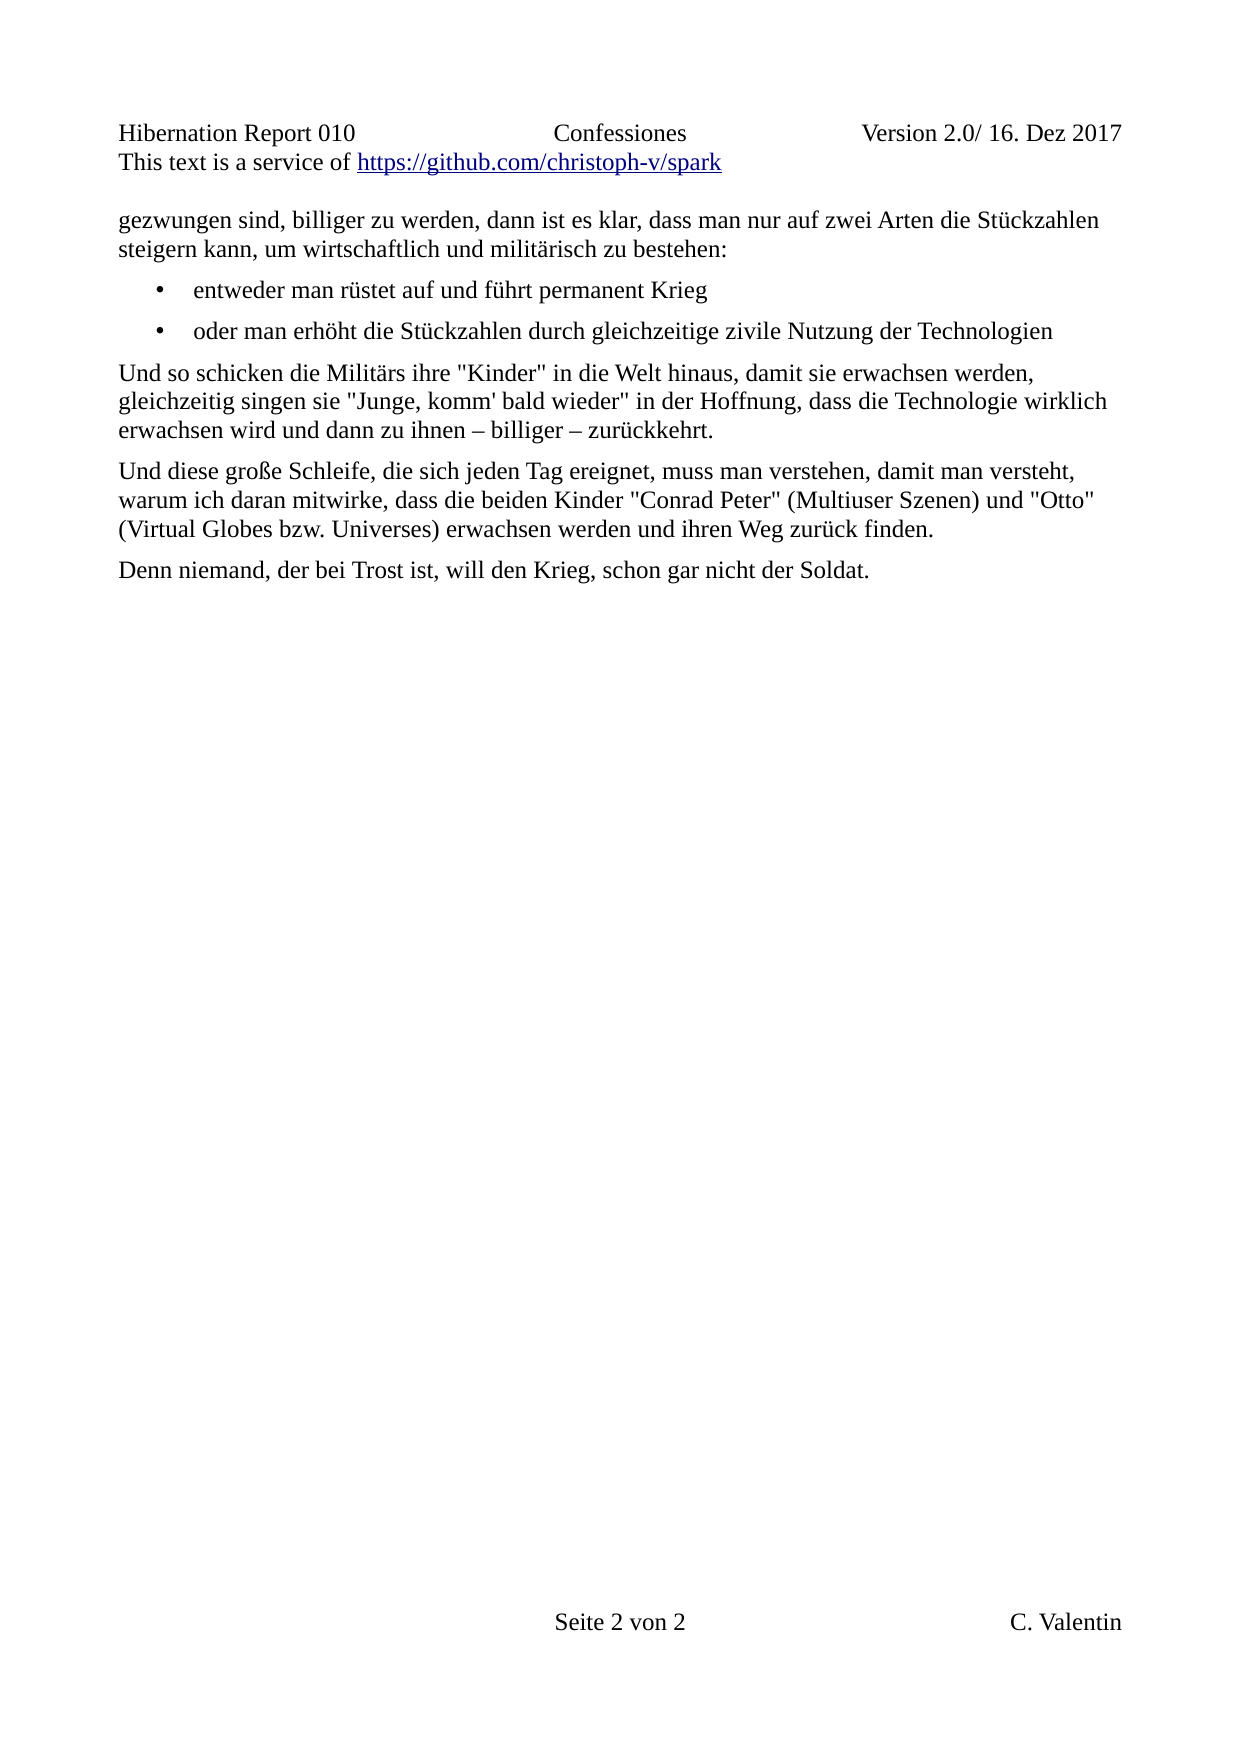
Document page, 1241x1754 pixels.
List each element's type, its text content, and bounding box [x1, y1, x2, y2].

list entweder man rüstet auf und führt permanent Krieg [156, 275, 1122, 304]
text Denn niemand, der bei Trost ist, will den Krieg, schon gar nicht der Soldat. [118, 555, 1122, 584]
text gezwungen sind, billiger zu werden, dann ist es klar, dass man nur auf zwei Arten die Stückzahlen steigern kann, um wirtschaftlich und militärisch zu bestehen: [118, 205, 1122, 263]
list oder man erhöht die Stückzahlen durch gleichzeitige zivile Nutzung der Technologien [156, 316, 1122, 345]
text Und so schicken die Militärs ihre "Kinder" in die Welt hinaus, damit sie erwachsen werden, gleichzeitig singen sie "Junge, komm' bald wieder" in der Hoffnung, dass die Technologie wirklich erwachsen wird und dann zu ihnen – billiger – zurückkehrt. [118, 358, 1122, 444]
text Und diese große Schleife, die sich jeden Tag ereignet, muss man verstehen, damit man versteht, warum ich daran mitwirke, dass die beiden Kinder "Conrad Peter" (Multiuser Szenen) und "Otto" (Virtual Globes bzw. Universes) erwachsen werden und ihren Weg zurück finden. [118, 456, 1122, 543]
